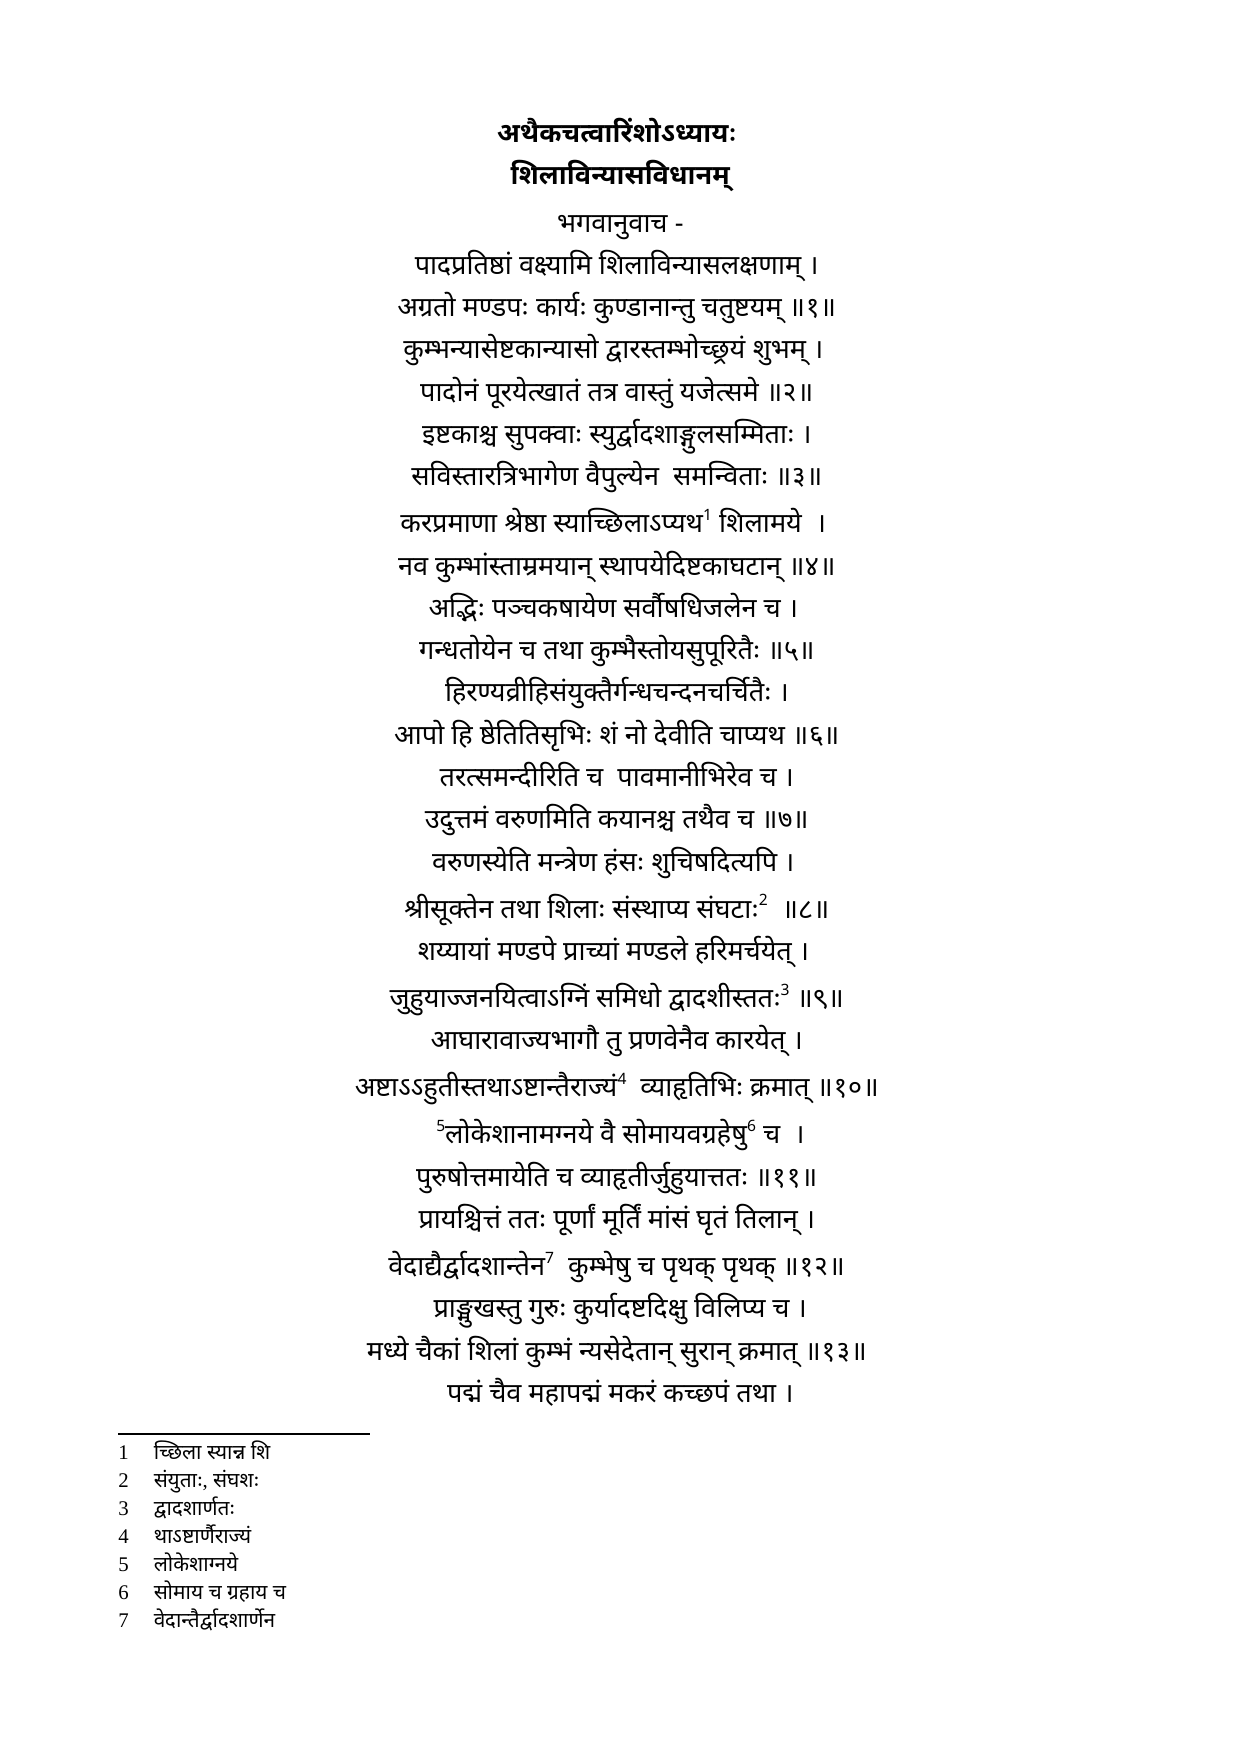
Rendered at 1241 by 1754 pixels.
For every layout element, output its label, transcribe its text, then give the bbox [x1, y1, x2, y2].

text थाऽष्टार्णैराज्यं [118, 1524, 1122, 1552]
text च्छिला स्यान्न शि [118, 1440, 1122, 1468]
text अथैकचत्वारिंशोऽध्यायः [118, 118, 1122, 153]
text वरुणस्येति मन्त्रेण हंसः शुचिषदित्यपि । श्रीसूक्तेन तथा शिलाः संस्थाप्य संघटाः ॥८॥ शय्यायां मण्डपे प्राच्यां मण्डले हरिमर्चयेत् । जुहुयाज्जनयित्वाऽग्निं समिधो द्वादशीस्ततः ॥९॥ आघारावाज्यभागौ तु प्रणवेनैव कारयेत् । अष्टाऽऽहुतीस्तथाऽष्टान्तैराज्यं व्याहृतिभिः क्रमात् ॥१०॥ लोकेशानामग्नये वै सोमायवग्रहेषु च । पुरुषोत्तमायेति च व्याहृतीर्जुहुयात्ततः ॥११॥ प्रायश्चित्तं ततः पूर्णां मूर्तिं मांसं घृतं तिलान् । वेदाद्यैर्द्वादशान्तेन कुम्भेषु च पृथक् पृथक् ॥१२॥ प्राङ्मुखस्तु गुरुः कुर्यादष्टदिक्षु विलिप्य च । मध्ये चैकां शिलां कुम्भं न्यसेदेतान् सुरान् क्रमात् ॥१३॥ पद्मं चैव महापद्मं मकरं कच्छपं तथा । [118, 847, 1122, 1413]
text शिलाविन्यासविधानम् भगवानुवाच - पादप्रतिष्ठां वक्ष्यामि शिलाविन्यासलक्षणाम् । अग्रतो मण्डपः कार्यः कुण्डानान्तु चतुष्टयम् ॥१॥ कुम्भन्यासेष्टकान्यासो द्वारस्तम्भोच्छ्रयं शुभम् । पादोनं पूरयेत्खातं तत्र वास्तुं यजेत्समे ॥२॥ इष्टकाश्च सुपक्वाः स्युर्द्वादशाङ्गुलसम्मिताः । सविस्तारत्रिभागेण वैपुल्येन समन्विताः ॥३॥ करप्रमाणा श्रेष्ठा स्याच्छिलाऽप्यथ शिलामये । नव कुम्भांस्ताम्रमयान् स्थापयेदिष्टकाघटान् ॥४॥ अद्भिः पञ्चकषायेण सर्वौषधिजलेन च । गन्धतोयेन च तथा कुम्भैस्तोयसुपूरितैः ॥५॥ हिरण्यव्रीहिसंयुक्तैर्गन्धचन्दनचर्चितैः । आपो हि ष्ठेतितिसृभिः शं नो देवीति चाप्यथ ॥६॥ तरत्समन्दीरिति च पावमानीभिरेव च । उदुत्तमं वरुणमिति कयानश्च तथैव च ॥७॥ [118, 160, 1122, 840]
text संयुताः, संघशः [118, 1468, 1122, 1496]
text सोमाय च ग्रहाय च [118, 1580, 1122, 1608]
text लोकेशाग्नये [118, 1552, 1122, 1580]
text वेदान्तैर्द्वादशार्णेन [118, 1608, 1122, 1636]
text द्वादशार्णतः [118, 1496, 1122, 1524]
